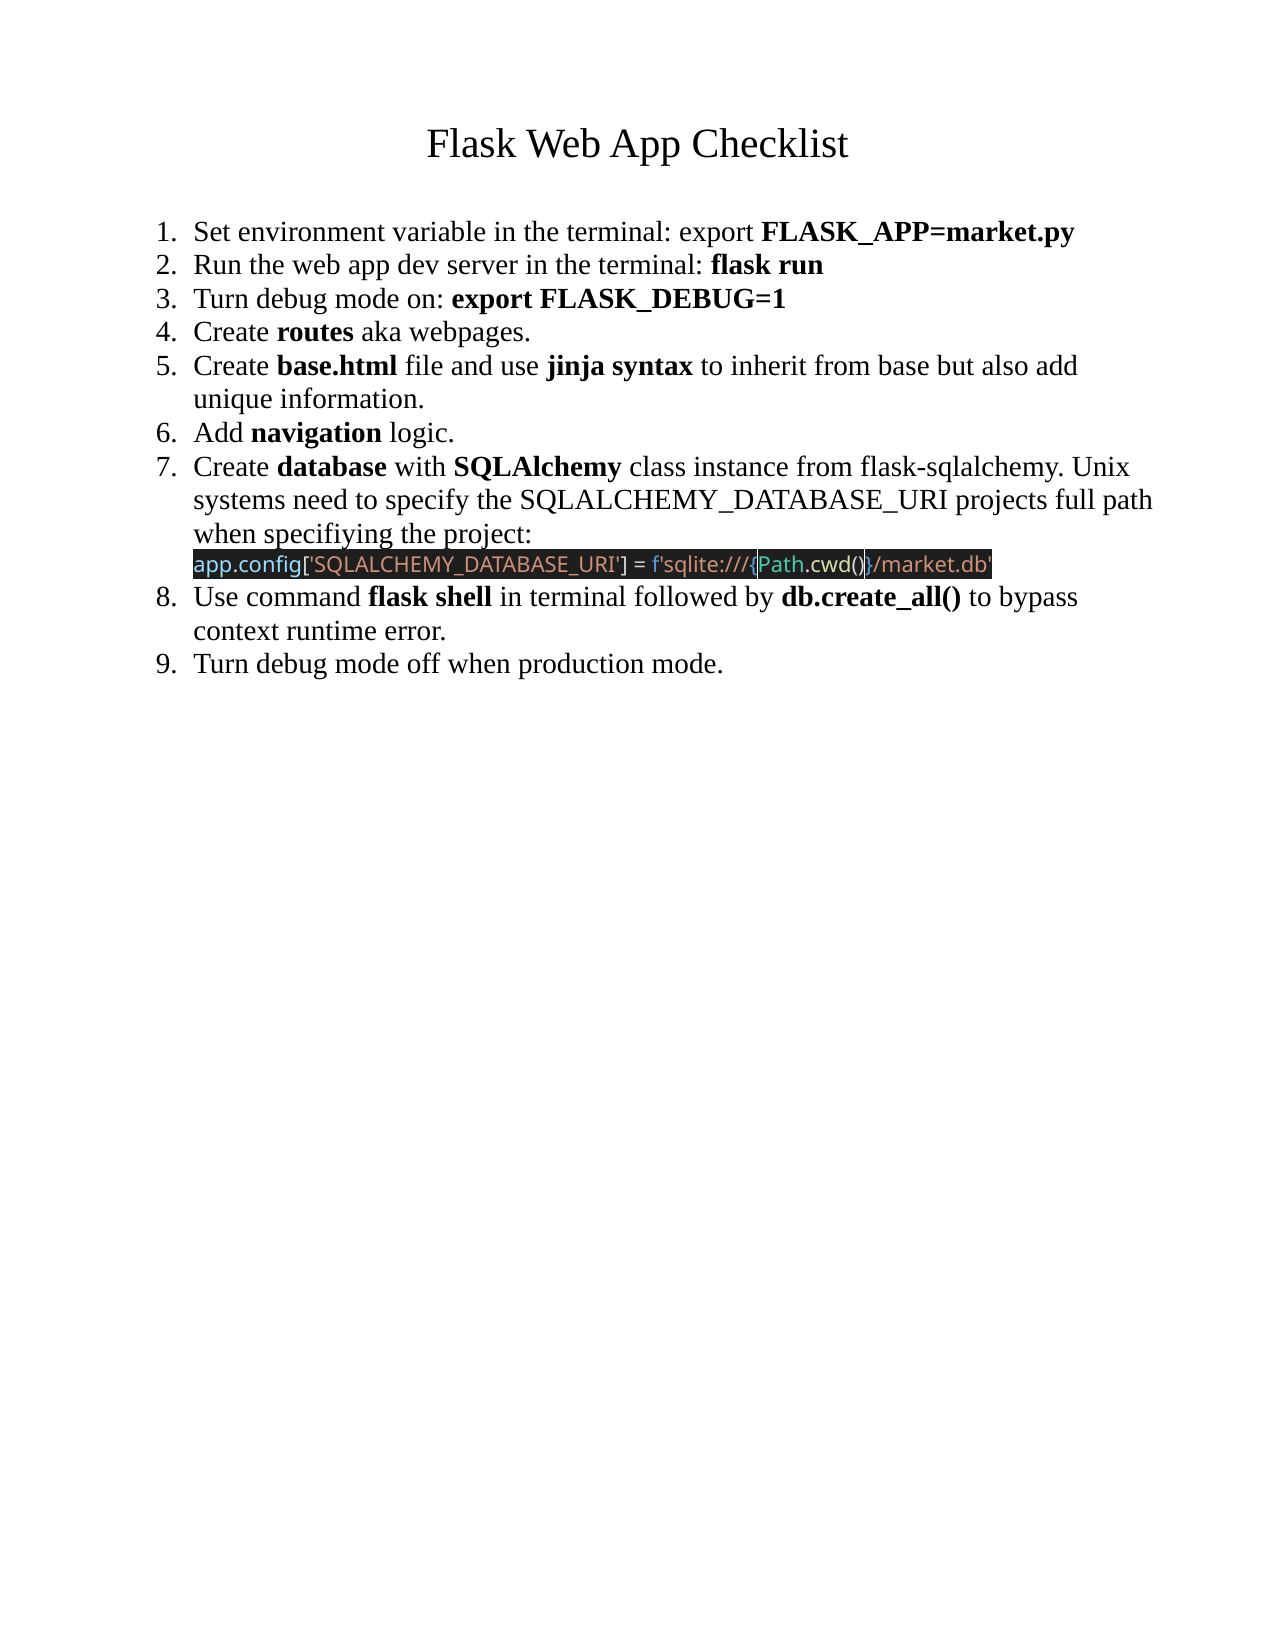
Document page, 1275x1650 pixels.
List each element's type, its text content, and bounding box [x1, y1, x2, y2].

list Create database with SQLAlchemy class instance from flask-sqlalchemy. Unix systems need to specify the SQLALCHEMY_DATABASE_URI projects full path when specifiying the project: app.config['SQLALCHEMY_DATABASE_URI'] = f'sqlite:///{Path.cwd()}/market.db' [156, 449, 1157, 579]
list Set environment variable in the terminal: export FLASK_APP=market.py [156, 214, 1157, 247]
list Turn debug mode off when production mode. [156, 646, 1157, 680]
list Create base.html file and use jinja syntax to inherit from base but also add unique information. [156, 348, 1157, 415]
list Run the web app dev server in the terminal: flask run [156, 247, 1157, 281]
list Add navigation logic. [156, 415, 1157, 449]
text Flask Web App Checklist [118, 118, 1157, 166]
list Use command flask shell in terminal followed by db.create_all() to bypass context runtime error. [156, 579, 1157, 646]
list Create routes aka webpages. [156, 314, 1157, 348]
list Turn debug mode on: export FLASK_DEBUG=1 [156, 281, 1157, 314]
